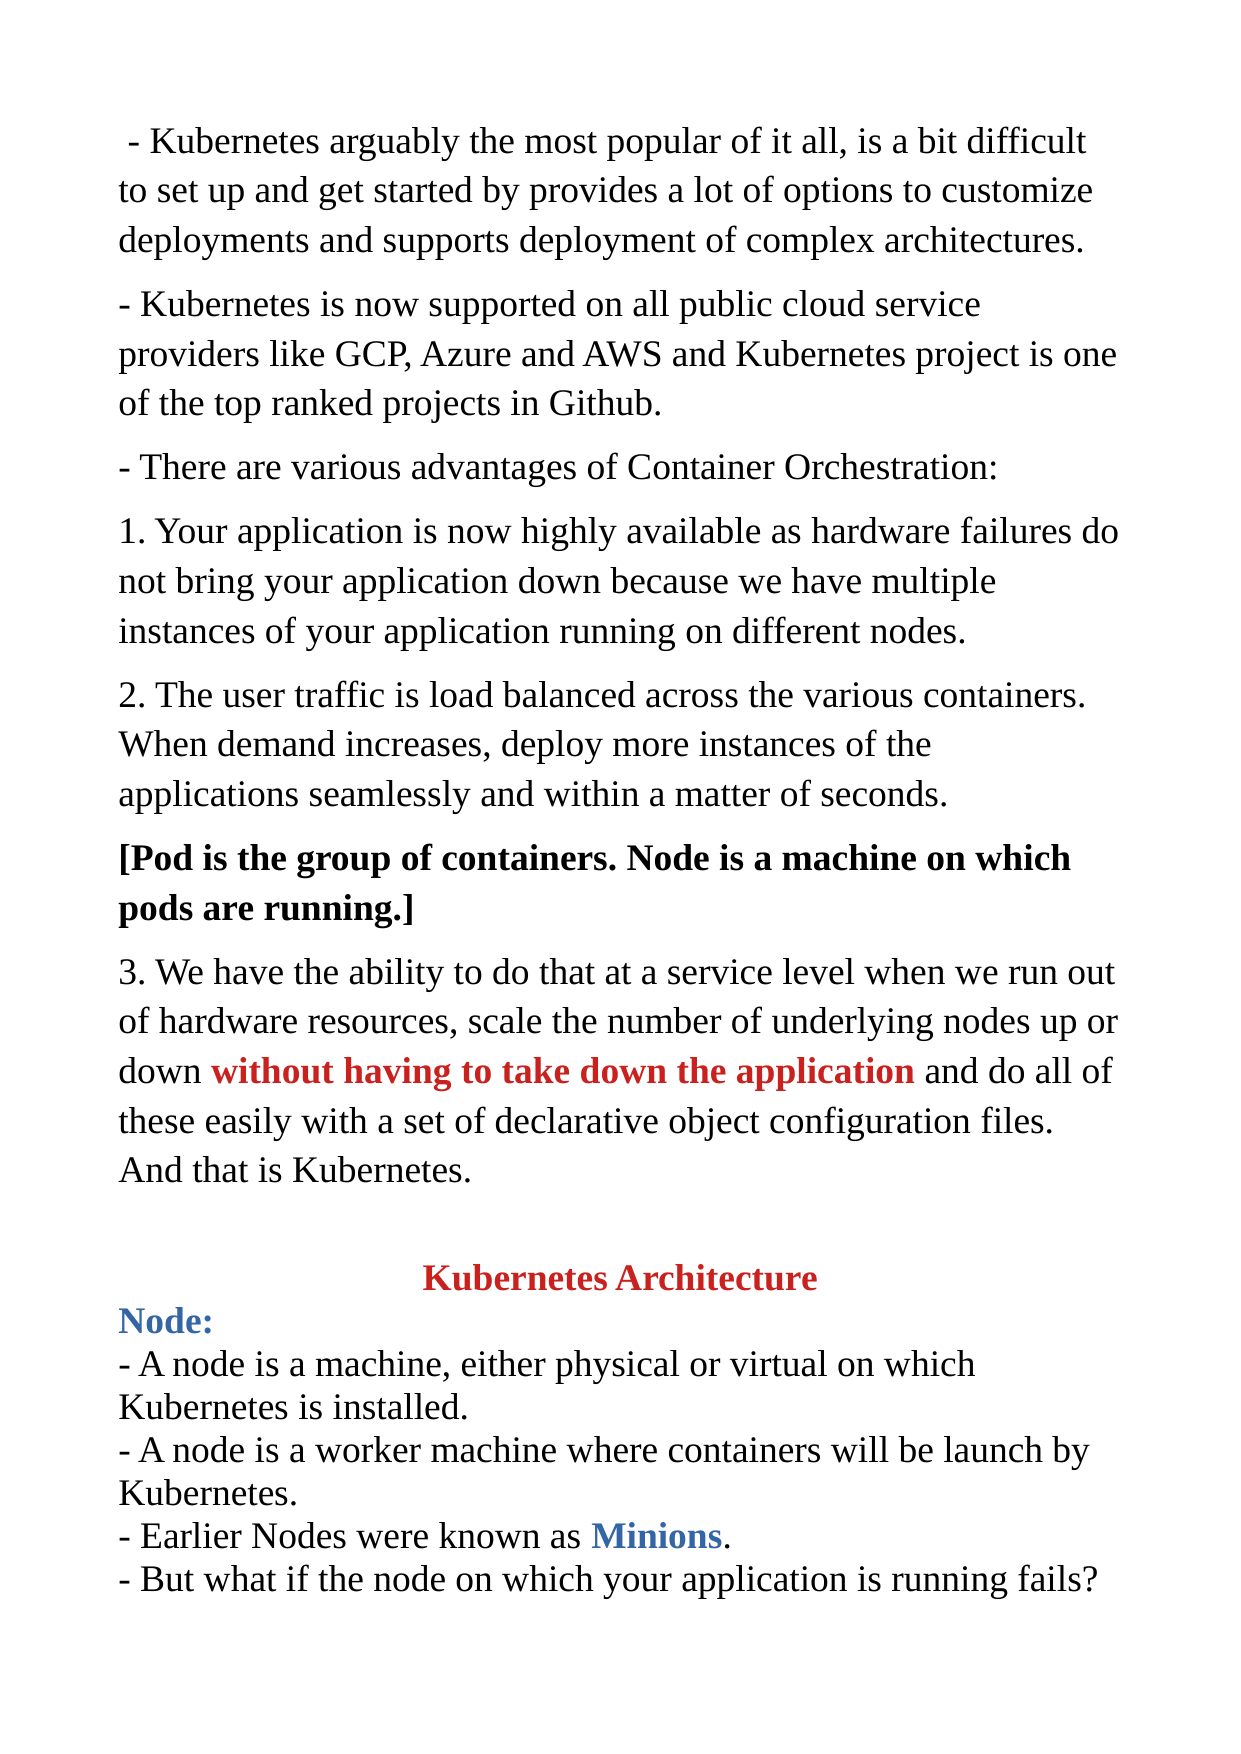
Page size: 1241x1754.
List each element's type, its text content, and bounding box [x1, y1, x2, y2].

text 2. The user traffic is load balanced across the various containers. When demand increases, deploy more instances of the applications seamlessly and within a matter of seconds. [118, 672, 1122, 814]
text Node: [118, 1298, 1122, 1341]
text - But what if the node on which your application is running fails? [118, 1557, 1122, 1600]
text - There are various advantages of Container Orchestration: [118, 445, 1122, 488]
text - Earlier Nodes were known as Minions. [118, 1514, 1122, 1557]
text [Pod is the group of containers. Node is a machine on which pods are running.] [118, 836, 1122, 928]
text Kubernetes Architecture [118, 1255, 1122, 1298]
text 1. Your application is now highly available as hardware failures do not bring your application down because we have multiple instances of your application running on different nodes. [118, 509, 1122, 651]
text - A node is a machine, either physical or virtual on which Kubernetes is installed. [118, 1341, 1122, 1427]
text - A node is a worker machine where containers will be launch by Kubernetes. [118, 1427, 1122, 1514]
text - Kubernetes arguably the most popular of it all, is a bit difficult to set up and get started by provides a lot of options to customize deployments and supports deployment of complex architectures. [118, 118, 1122, 260]
text - Kubernetes is now supported on all public cloud service providers like GCP, Azure and AWS and Kubernetes project is one of the top ranked projects in Github. [118, 281, 1122, 424]
text 3. We have the ability to do that at a service level when we run out of hardware resources, scale the number of underlying nodes up or down without having to take down the application and do all of these easily with a set of declarative object configuration files. And that is Kubernetes. [118, 949, 1122, 1191]
